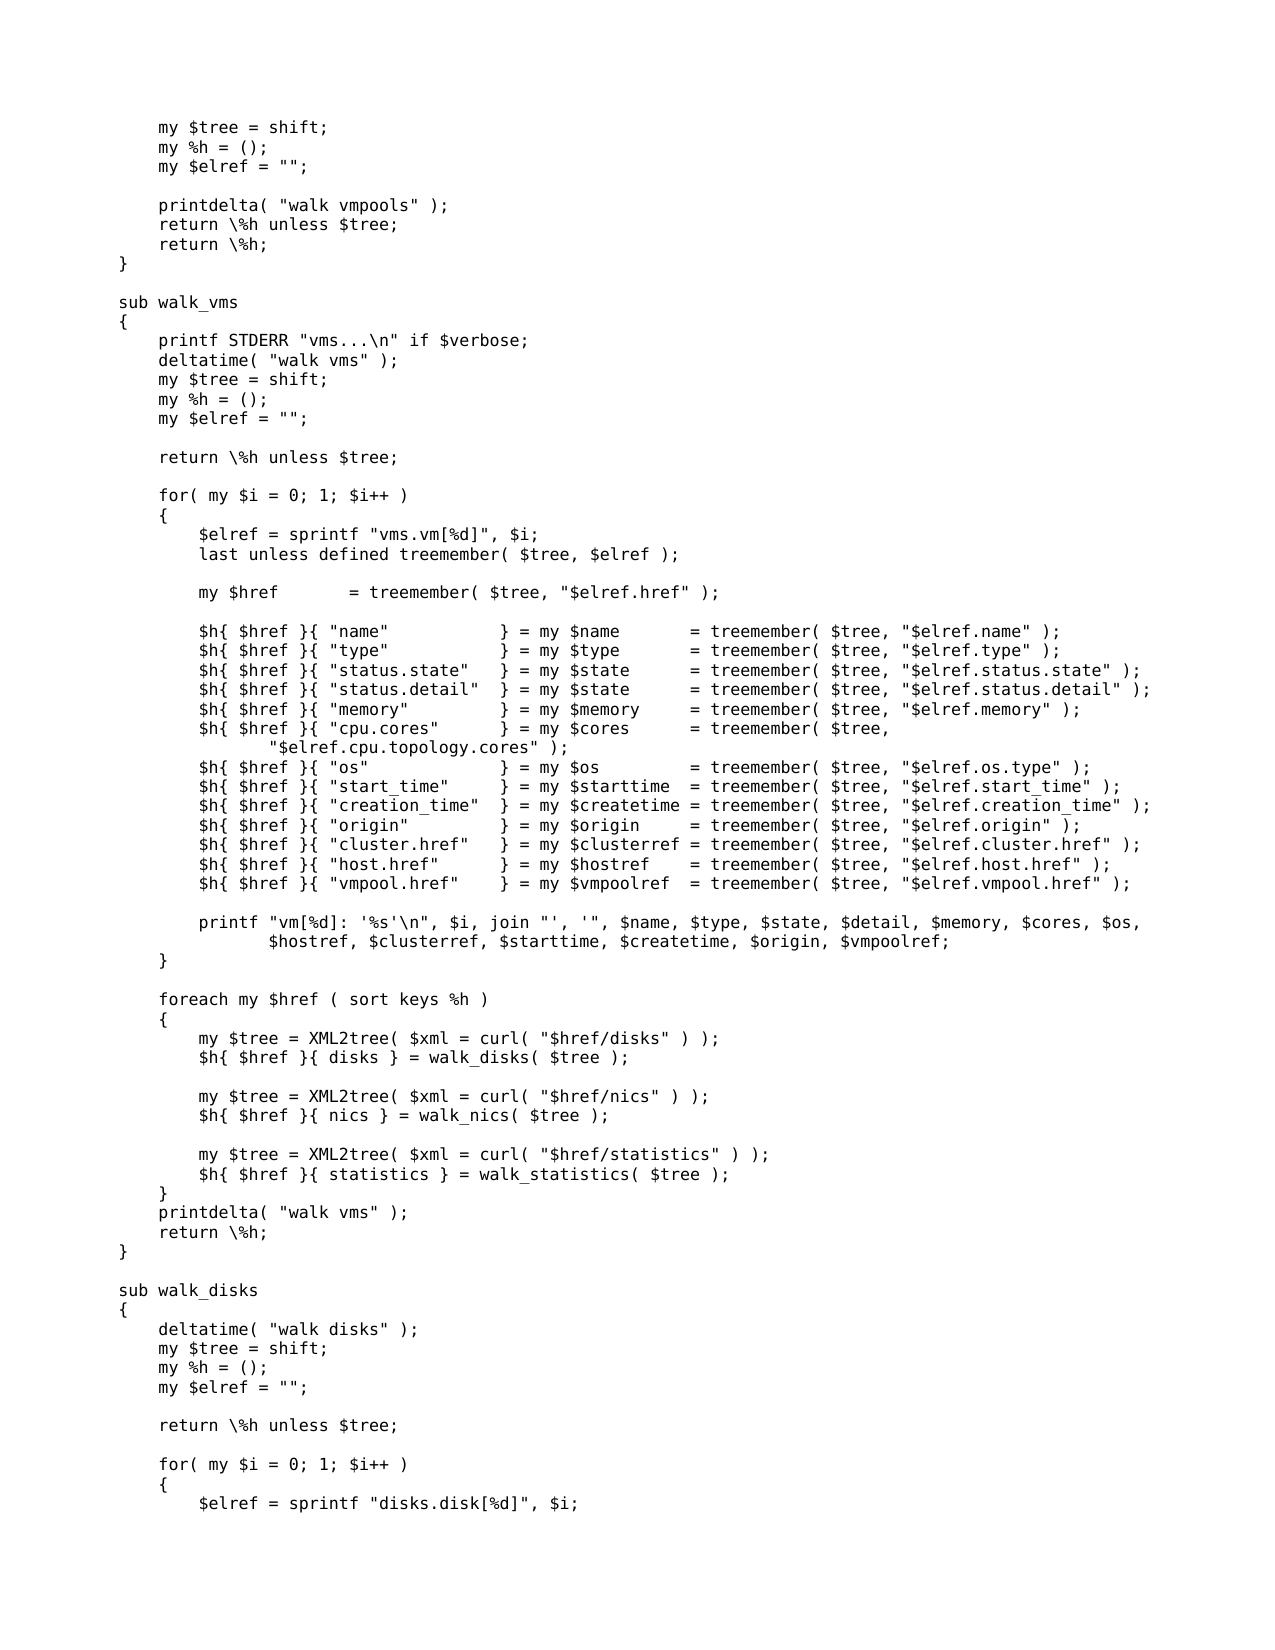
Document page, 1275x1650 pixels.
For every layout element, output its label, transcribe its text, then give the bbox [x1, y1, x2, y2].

text $h{ $href }{ "type" } = my $type = treemember( $tree, "$elref.type" ); [118, 641, 1157, 661]
text $h{ $href }{ "origin" } = my $origin = treemember( $tree, "$elref.origin" ); [118, 816, 1157, 835]
text { [118, 1474, 1157, 1494]
text return \%h unless $tree; [118, 1416, 1157, 1436]
text deltatime( "walk vms" ); [118, 351, 1157, 370]
text $elref = sprintf "vms.vm[%d]", $i; [118, 525, 1157, 544]
text last unless defined treemember( $tree, $elref ); [118, 544, 1157, 564]
text printf STDERR "vms...\n" if $verbose; [118, 331, 1157, 351]
text $h{ $href }{ "start_time" } = my $starttime = treemember( $tree, "$elref.start_time" ); [118, 777, 1157, 796]
text return \%h; [118, 1222, 1157, 1242]
text } [118, 254, 1157, 273]
text { [118, 1300, 1157, 1319]
text $h{ $href }{ "host.href" } = my $hostref = treemember( $tree, "$elref.host.href" ); [118, 854, 1157, 874]
text { [118, 1009, 1157, 1029]
text my %h = (); [118, 389, 1157, 409]
text $h{ $href }{ nics } = walk_nics( $tree ); [118, 1106, 1157, 1126]
text { [118, 506, 1157, 525]
text my $tree = XML2tree( $xml = curl( "$href/disks" ) ); [118, 1029, 1157, 1048]
text my $elref = ""; [118, 409, 1157, 428]
text my $elref = ""; [118, 157, 1157, 176]
text $elref = sprintf "disks.disk[%d]", $i; [118, 1494, 1157, 1513]
text $h{ $href }{ "status.state" } = my $state = treemember( $tree, "$elref.status.state" ); [118, 661, 1157, 680]
text } [118, 1242, 1157, 1261]
text my $tree = shift; [118, 370, 1157, 389]
text $h{ $href }{ "name" } = my $name = treemember( $tree, "$elref.name" ); [118, 622, 1157, 641]
text $h{ $href }{ "memory" } = my $memory = treemember( $tree, "$elref.memory" ); [118, 699, 1157, 719]
text sub walk_vms [118, 292, 1157, 312]
text return \%h unless $tree; [118, 447, 1157, 467]
text $h{ $href }{ "os" } = my $os = treemember( $tree, "$elref.os.type" ); [118, 757, 1157, 777]
text $h{ $href }{ "cluster.href" } = my $clusterref = treemember( $tree, "$elref.cluster.href" ); [118, 835, 1157, 854]
text deltatime( "walk disks" ); [118, 1319, 1157, 1339]
text $h{ $href }{ "vmpool.href" } = my $vmpoolref = treemember( $tree, "$elref.vmpool.href" ); [118, 874, 1157, 893]
text } [118, 1184, 1157, 1203]
text $h{ $href }{ statistics } = walk_statistics( $tree ); [118, 1164, 1157, 1184]
text printf "vm[%d]: '%s'\n", $i, join "', '", $name, $type, $state, $detail, $memory, $cores, $os, $hostref, $clusterref, $starttime, $createtime, $origin, $vmpoolref; [118, 912, 1157, 951]
text $h{ $href }{ "status.detail" } = my $state = treemember( $tree, "$elref.status.detail" ); [118, 680, 1157, 699]
text my %h = (); [118, 137, 1157, 157]
text return \%h unless $tree; [118, 215, 1157, 234]
text for( my $i = 0; 1; $i++ ) [118, 1455, 1157, 1474]
text $h{ $href }{ "creation_time" } = my $createtime = treemember( $tree, "$elref.creation_time" ); [118, 796, 1157, 816]
text my $elref = ""; [118, 1377, 1157, 1397]
text my $href = treemember( $tree, "$elref.href" ); [118, 583, 1157, 602]
text sub walk_disks [118, 1281, 1157, 1300]
text } [118, 951, 1157, 971]
text my $tree = XML2tree( $xml = curl( "$href/nics" ) ); [118, 1087, 1157, 1106]
text foreach my $href ( sort keys %h ) [118, 990, 1157, 1009]
text my %h = (); [118, 1358, 1157, 1377]
text { [118, 312, 1157, 331]
text my $tree = shift; [118, 1339, 1157, 1358]
text my $tree = shift; [118, 118, 1157, 137]
text $h{ $href }{ disks } = walk_disks( $tree ); [118, 1048, 1157, 1067]
text return \%h; [118, 234, 1157, 254]
text $h{ $href }{ "cpu.cores" } = my $cores = treemember( $tree, "$elref.cpu.topology.cores" ); [118, 719, 1157, 757]
text my $tree = XML2tree( $xml = curl( "$href/statistics" ) ); [118, 1145, 1157, 1164]
text for( my $i = 0; 1; $i++ ) [118, 486, 1157, 506]
text printdelta( "walk vms" ); [118, 1203, 1157, 1222]
text printdelta( "walk vmpools" ); [118, 196, 1157, 215]
